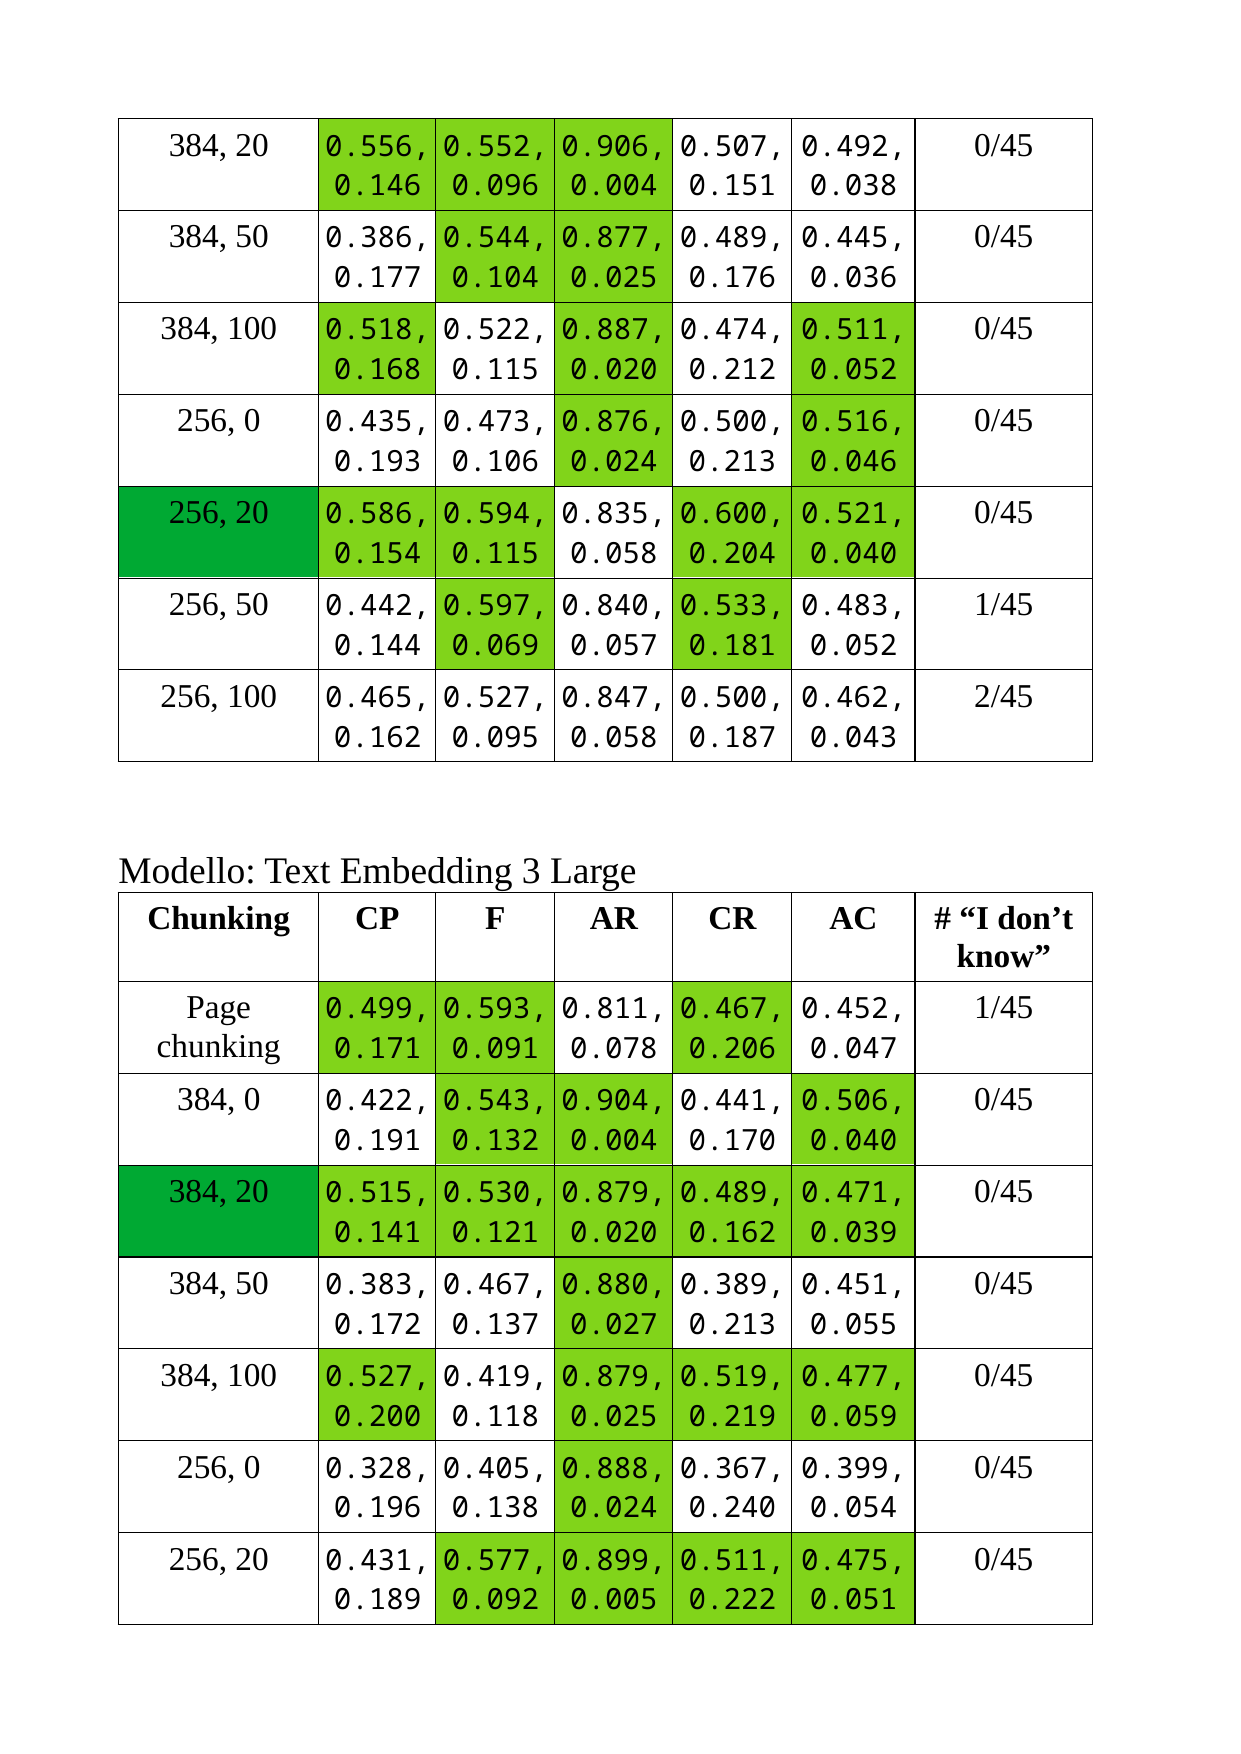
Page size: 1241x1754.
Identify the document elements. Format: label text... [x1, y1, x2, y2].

table_cell Page chunking [119, 982, 318, 1073]
table_cell 0.452, 0.047 [792, 982, 914, 1073]
table_cell 0.519, 0.219 [673, 1349, 791, 1440]
table_header AR [555, 893, 672, 981]
table_cell 384, 20 [119, 119, 318, 210]
table_cell 0/45 [916, 1074, 1092, 1164]
table_cell 0/45 [916, 487, 1092, 577]
table_cell 0.515, 0.141 [319, 1166, 435, 1256]
table_cell 0.419, 0.118 [436, 1349, 554, 1440]
table_cell 0.500, 0.187 [673, 670, 791, 761]
table_cell 384, 100 [119, 1349, 318, 1440]
table_cell 0.489, 0.176 [673, 211, 791, 302]
table_cell 0.422, 0.191 [319, 1074, 435, 1164]
table_cell 0.389, 0.213 [673, 1258, 791, 1348]
table_cell 0/45 [916, 395, 1092, 486]
table_cell 384, 50 [119, 1258, 318, 1348]
table_cell 0.431, 0.189 [319, 1533, 435, 1624]
table_cell 0.511, 0.222 [673, 1533, 791, 1624]
table_cell 0.521, 0.040 [792, 487, 914, 577]
table_cell 0/45 [916, 1441, 1092, 1532]
table_cell 0.451, 0.055 [792, 1258, 914, 1348]
table_cell 0.506, 0.040 [792, 1074, 914, 1164]
table_cell 0.876, 0.024 [555, 395, 672, 486]
table_cell 0.367, 0.240 [673, 1441, 791, 1532]
table_cell 0.518, 0.168 [319, 303, 435, 394]
table_header F [436, 893, 554, 981]
table_cell 0.544, 0.104 [436, 211, 554, 302]
table_cell 0.527, 0.200 [319, 1349, 435, 1440]
table_cell 0.543, 0.132 [436, 1074, 554, 1164]
table_cell 0.552, 0.096 [436, 119, 554, 210]
table_cell 256, 0 [119, 395, 318, 486]
table_cell 0.386, 0.177 [319, 211, 435, 302]
table_cell 0.811, 0.078 [555, 982, 672, 1073]
table_cell 0.530, 0.121 [436, 1166, 554, 1256]
table_cell 0.489, 0.162 [673, 1166, 791, 1256]
table_cell 0.405, 0.138 [436, 1441, 554, 1532]
table_cell 0.527, 0.095 [436, 670, 554, 761]
table_cell 0.879, 0.025 [555, 1349, 672, 1440]
table_cell 0.577, 0.092 [436, 1533, 554, 1624]
table_cell 0.500, 0.213 [673, 395, 791, 486]
table_cell 0/45 [916, 1533, 1092, 1624]
table_cell 0.399, 0.054 [792, 1441, 914, 1532]
table_cell 0.877, 0.025 [555, 211, 672, 302]
table_cell 0.887, 0.020 [555, 303, 672, 394]
table_cell 1/45 [916, 982, 1092, 1073]
table_header CP [319, 893, 435, 981]
table_cell 0.507, 0.151 [673, 119, 791, 210]
table_cell 0.888, 0.024 [555, 1441, 672, 1532]
table_cell 384, 20 [119, 1166, 318, 1256]
table_cell 0.880, 0.027 [555, 1258, 672, 1348]
table_cell 0.899, 0.005 [555, 1533, 672, 1624]
table_cell 0.462, 0.043 [792, 670, 914, 761]
table_cell 0.906, 0.004 [555, 119, 672, 210]
table_cell 0.445, 0.036 [792, 211, 914, 302]
table_header AC [792, 893, 914, 981]
table_cell 0.840, 0.057 [555, 579, 672, 669]
table_cell 0.556, 0.146 [319, 119, 435, 210]
table_cell 0.586, 0.154 [319, 487, 435, 577]
table_cell 0.467, 0.137 [436, 1258, 554, 1348]
table_cell 0.600, 0.204 [673, 487, 791, 577]
table_cell 256, 0 [119, 1441, 318, 1532]
table_cell 0.533, 0.181 [673, 579, 791, 669]
table_cell 1/45 [916, 579, 1092, 669]
table_cell 0.483, 0.052 [792, 579, 914, 669]
table_cell 256, 20 [119, 1533, 318, 1624]
table_cell 0/45 [916, 303, 1092, 394]
table_cell 0.904, 0.004 [555, 1074, 672, 1164]
table_cell 0.516, 0.046 [792, 395, 914, 486]
table_cell 0.328, 0.196 [319, 1441, 435, 1532]
table_header # “I don’t know” [916, 893, 1092, 981]
text Modello: Text Embedding 3 Large [118, 848, 1122, 892]
table_cell 0.435, 0.193 [319, 395, 435, 486]
table_cell 0.475, 0.051 [792, 1533, 914, 1624]
table_cell 0.597, 0.069 [436, 579, 554, 669]
table_cell 0.441, 0.170 [673, 1074, 791, 1164]
table_cell 0/45 [916, 211, 1092, 302]
table_cell 0/45 [916, 1349, 1092, 1440]
table_cell 0.442, 0.144 [319, 579, 435, 669]
table_cell 0.467, 0.206 [673, 982, 791, 1073]
table_cell 0.511, 0.052 [792, 303, 914, 394]
table_header CR [673, 893, 791, 981]
table_cell 2/45 [916, 670, 1092, 761]
table_cell 0.594, 0.115 [436, 487, 554, 577]
table_cell 0/45 [916, 1166, 1092, 1256]
table_cell 0.879, 0.020 [555, 1166, 672, 1256]
table_cell 0.383, 0.172 [319, 1258, 435, 1348]
table_cell 0.477, 0.059 [792, 1349, 914, 1440]
table_cell 0.835, 0.058 [555, 487, 672, 577]
table_cell 0.465, 0.162 [319, 670, 435, 761]
table_cell 256, 50 [119, 579, 318, 669]
table_cell 0.492, 0.038 [792, 119, 914, 210]
table_cell 384, 0 [119, 1074, 318, 1164]
table_cell 0.471, 0.039 [792, 1166, 914, 1256]
table_cell 0.593, 0.091 [436, 982, 554, 1073]
table_header Chunking [119, 893, 318, 981]
table_cell 0/45 [916, 1258, 1092, 1348]
table_cell 0.474, 0.212 [673, 303, 791, 394]
table_cell 384, 100 [119, 303, 318, 394]
table_cell 0.499, 0.171 [319, 982, 435, 1073]
table_cell 0/45 [916, 119, 1092, 210]
table_cell 256, 100 [119, 670, 318, 761]
table_cell 384, 50 [119, 211, 318, 302]
table_cell 0.847, 0.058 [555, 670, 672, 761]
table_cell 0.522, 0.115 [436, 303, 554, 394]
table_cell 256, 20 [119, 487, 318, 577]
table_cell 0.473, 0.106 [436, 395, 554, 486]
